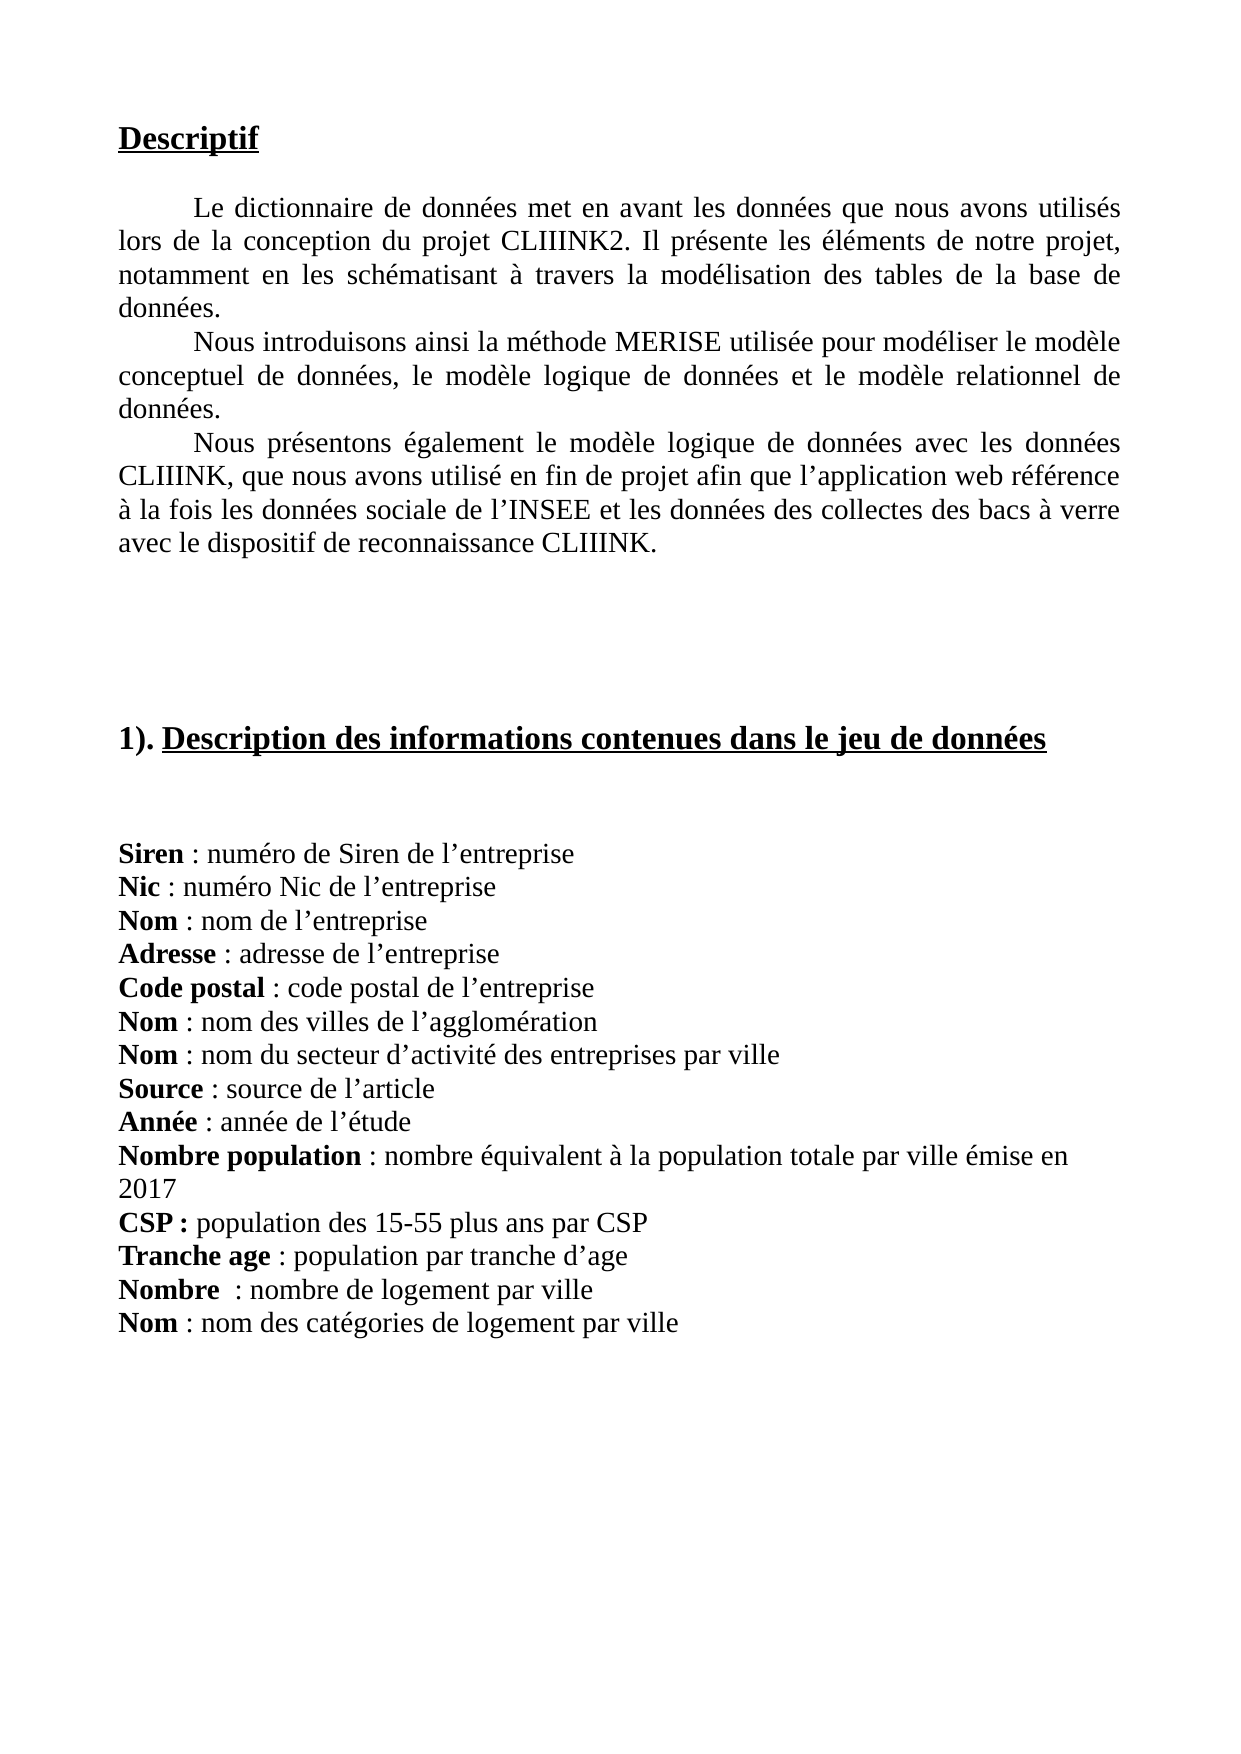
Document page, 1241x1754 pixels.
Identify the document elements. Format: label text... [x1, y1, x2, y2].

text Descriptif [118, 118, 1122, 156]
text Le dictionnaire de données met en avant les données que nous avons utilisés lors de la conception du projet CLIIINK2. Il présente les éléments de notre projet, notamment en les schématisant à travers la modélisation des tables de la base de données. [118, 190, 1122, 324]
text CSP : population des 15-55 plus ans par CSP [118, 1205, 1122, 1238]
text Adresse : adresse de l’entreprise [118, 937, 1122, 970]
text Nous présentons également le modèle logique de données avec les données CLIIINK, que nous avons utilisé en fin de projet afin que l’application web référence à la fois les données sociale de l’INSEE et les données des collectes des bacs à verre avec le dispositif de reconnaissance CLIIINK. [118, 425, 1122, 559]
text Siren : numéro de Siren de l’entreprise [118, 836, 1122, 869]
text Nombre : nombre de logement par ville [118, 1272, 1122, 1306]
text Nous introduisons ainsi la méthode MERISE utilisée pour modéliser le modèle conceptuel de données, le modèle logique de données et le modèle relationnel de données. [118, 324, 1122, 425]
text Année : année de l’étude [118, 1104, 1122, 1138]
text Tranche age : population par tranche d’age [118, 1238, 1122, 1272]
subtitle 1). Description des informations contenues dans le jeu de données [118, 718, 1122, 756]
text Source : source de l’article [118, 1071, 1122, 1104]
text Nom : nom des catégories de logement par ville [118, 1306, 1122, 1339]
text Nom : nom des villes de l’agglomération [118, 1004, 1122, 1037]
text Code postal : code postal de l’entreprise [118, 970, 1122, 1004]
text Nombre population : nombre équivalent à la population totale par ville émise en 2017 [118, 1138, 1122, 1205]
text Nom : nom du secteur d’activité des entreprises par ville [118, 1037, 1122, 1071]
text Nom : nom de l’entreprise [118, 903, 1122, 937]
text Nic : numéro Nic de l’entreprise [118, 869, 1122, 903]
